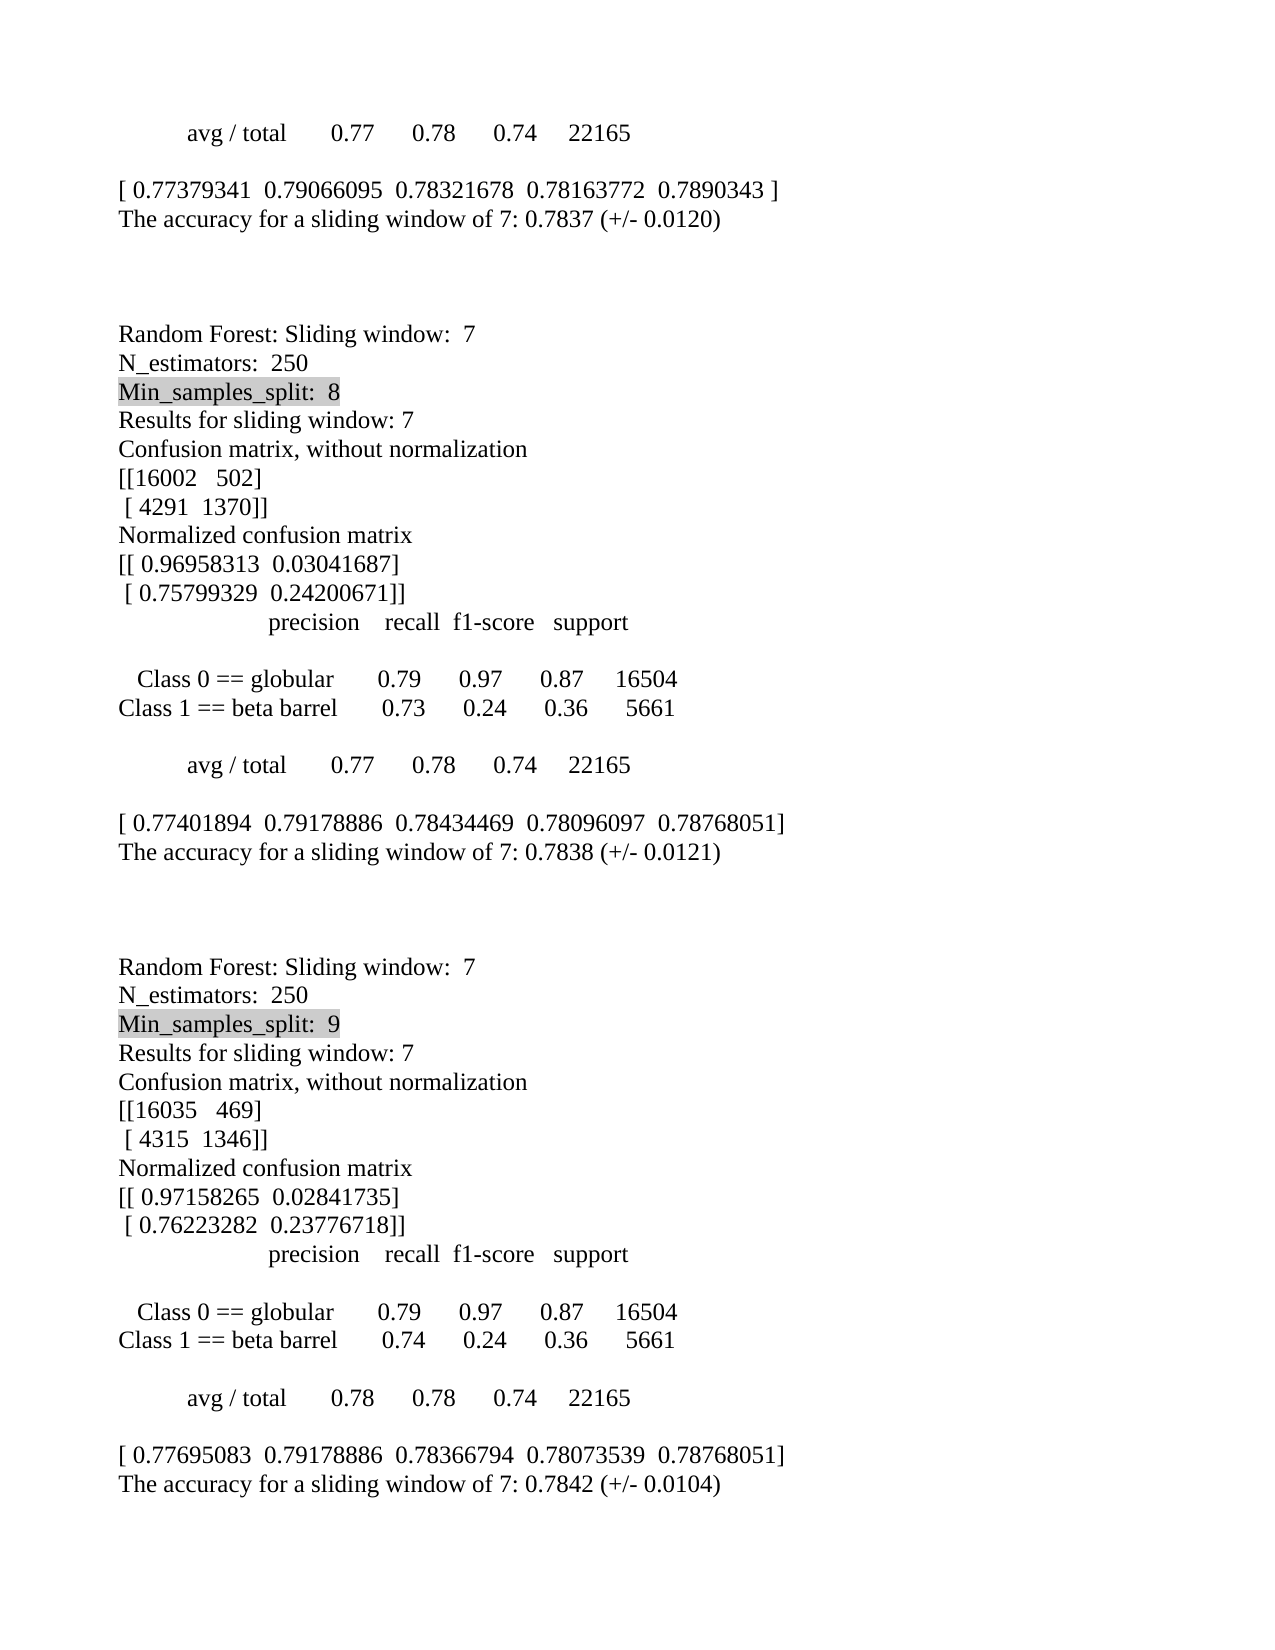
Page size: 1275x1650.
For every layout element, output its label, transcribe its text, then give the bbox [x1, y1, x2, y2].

text [ 4291 1370]] [118, 492, 1157, 521]
text [ 0.76223282 0.23776718]] [118, 1211, 1157, 1239]
text The accuracy for a sliding window of 7: 0.7838 (+/- 0.0121) [118, 837, 1157, 866]
text avg / total 0.77 0.78 0.74 22165 [118, 118, 1157, 147]
text precision recall f1-score support [118, 1239, 1157, 1268]
text Random Forest: Sliding window: 7 [118, 319, 1157, 348]
text avg / total 0.77 0.78 0.74 22165 [118, 751, 1157, 779]
text Min_samples_split: 8 [118, 377, 1157, 406]
text Results for sliding window: 7 [118, 406, 1157, 434]
text avg / total 0.78 0.78 0.74 22165 [118, 1383, 1157, 1412]
text [[16002 502] [118, 463, 1157, 492]
text precision recall f1-score support [118, 607, 1157, 636]
text N_estimators: 250 [118, 348, 1157, 377]
text [ 0.77401894 0.79178886 0.78434469 0.78096097 0.78768051] [118, 808, 1157, 837]
text [[ 0.97158265 0.02841735] [118, 1182, 1157, 1211]
text [[ 0.96958313 0.03041687] [118, 549, 1157, 578]
text The accuracy for a sliding window of 7: 0.7837 (+/- 0.0120) [118, 204, 1157, 233]
text Normalized confusion matrix [118, 521, 1157, 549]
text [ 0.77379341 0.79066095 0.78321678 0.78163772 0.7890343 ] [118, 176, 1157, 204]
text Random Forest: Sliding window: 7 [118, 952, 1157, 981]
text N_estimators: 250 [118, 981, 1157, 1009]
text Class 1 == beta barrel 0.74 0.24 0.36 5661 [118, 1326, 1157, 1354]
text [ 0.77695083 0.79178886 0.78366794 0.78073539 0.78768051] [118, 1441, 1157, 1469]
text Class 0 == globular 0.79 0.97 0.87 16504 [118, 664, 1157, 693]
text [ 0.75799329 0.24200671]] [118, 578, 1157, 607]
text Min_samples_split: 9 [118, 1009, 1157, 1038]
text Results for sliding window: 7 [118, 1038, 1157, 1067]
text Normalized confusion matrix [118, 1153, 1157, 1182]
text Class 0 == globular 0.79 0.97 0.87 16504 [118, 1297, 1157, 1326]
text [ 4315 1346]] [118, 1124, 1157, 1153]
text The accuracy for a sliding window of 7: 0.7842 (+/- 0.0104) [118, 1469, 1157, 1498]
text Confusion matrix, without normalization [118, 434, 1157, 463]
text Confusion matrix, without normalization [118, 1067, 1157, 1096]
text [[16035 469] [118, 1096, 1157, 1124]
text Class 1 == beta barrel 0.73 0.24 0.36 5661 [118, 693, 1157, 722]
